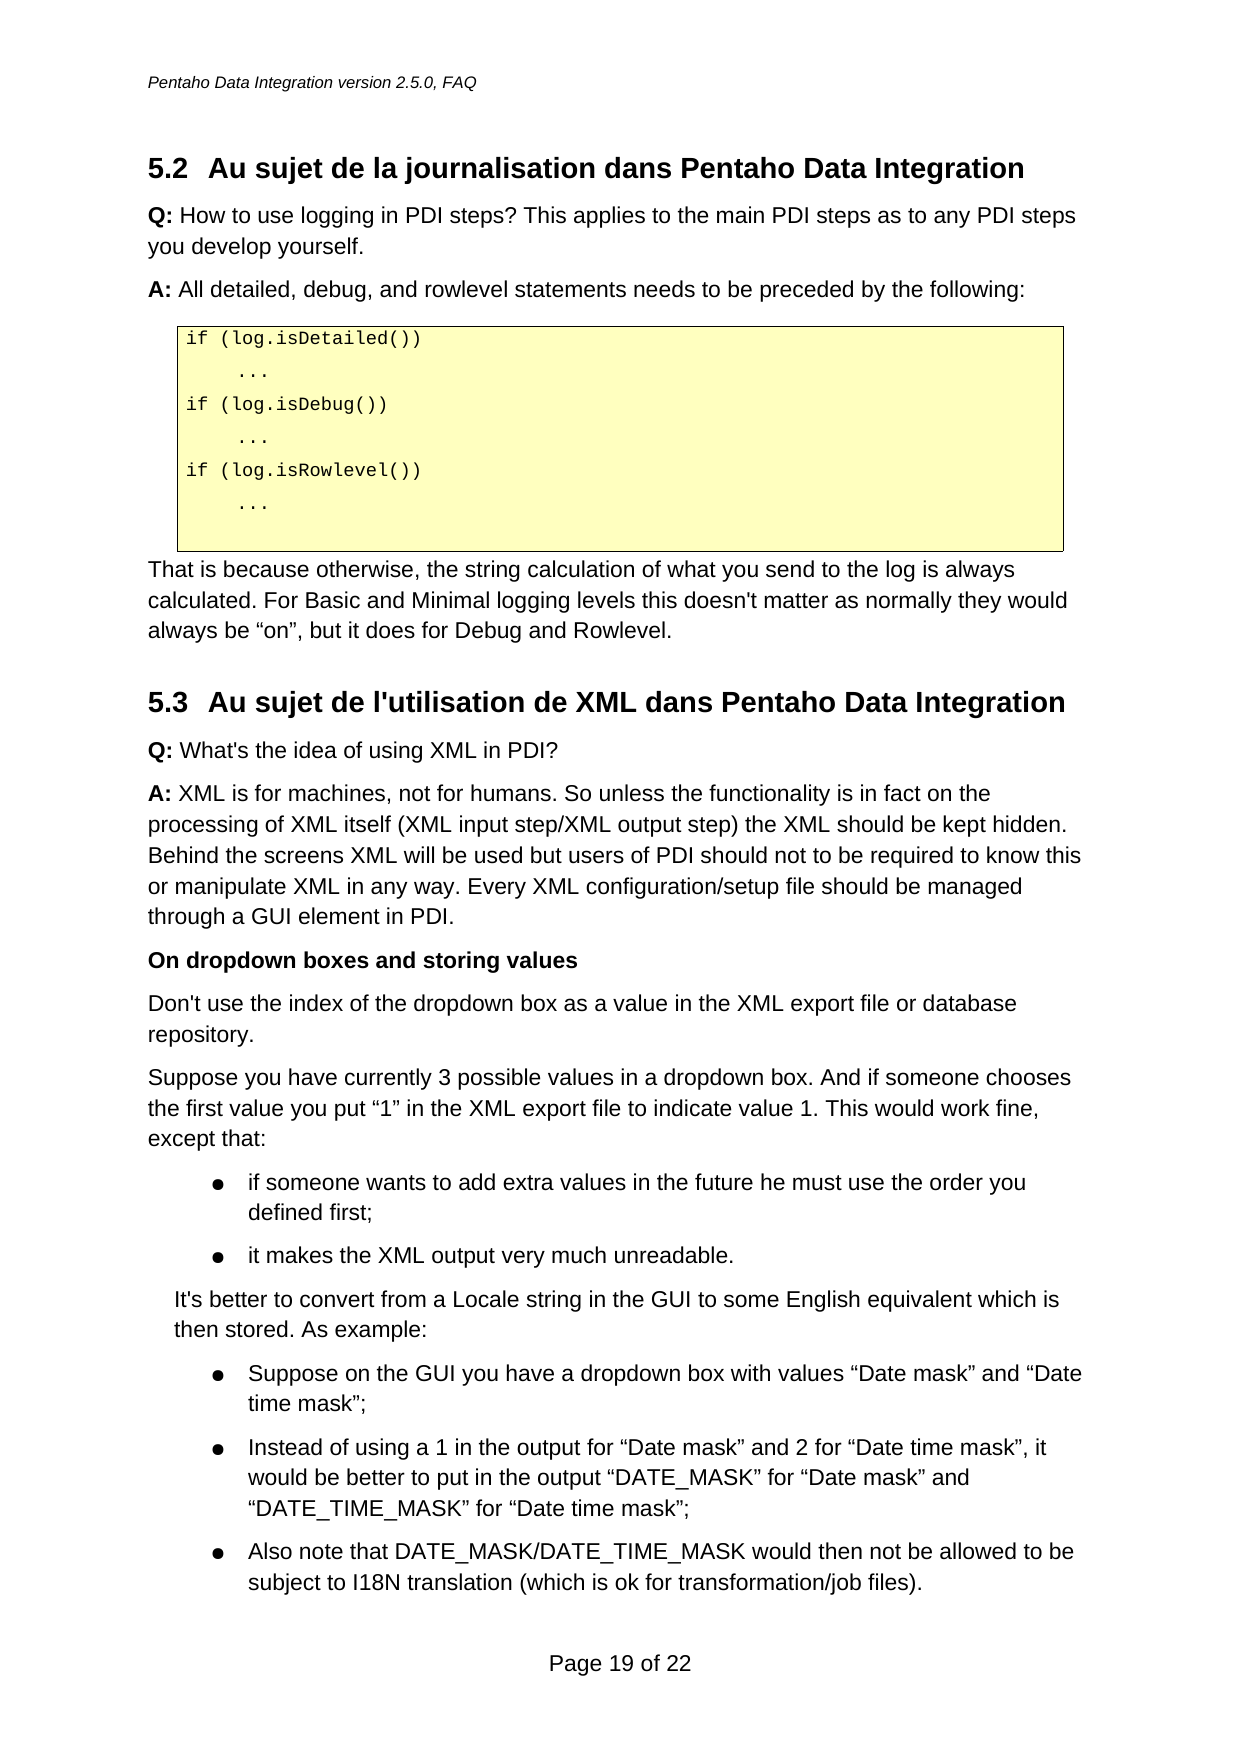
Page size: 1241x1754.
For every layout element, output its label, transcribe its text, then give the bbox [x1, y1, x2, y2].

text A: XML is for machines, not for humans. So unless the functionality is in fact on the processing of XML itself (XML input step/XML output step) the XML should be kept hidden. Behind the screens XML will be used but users of PDI should not to be required to know this or manipulate XML in any way. Every XML configuration/setup file should be managed through a GUI element in PDI. [148, 781, 1092, 930]
text if (log.isRowlevel()) [178, 459, 1063, 482]
list it makes the XML output very much unreadable. [221, 1243, 1092, 1269]
text Q: What's the idea of using XML in PDI? [148, 738, 1092, 763]
list Also note that DATE_MASK/DATE_TIME_MASK would then not be allowed to be subject to I18N translation (which is ok for transformation/job files). [221, 1539, 1092, 1595]
text Don't use the index of the dropdown box as a value in the XML export file or database repository. [148, 991, 1092, 1047]
subtitle Au sujet de la journalisation dans Pentaho Data Integration [148, 152, 1092, 184]
list Instead of using a 1 in the output for “Date mask” and 2 for “Date time mask”, it would be better to put in the output “DATE_MASK” for “Date mask” and “DATE_TIME_MASK” for “Date time mask”; [221, 1434, 1092, 1521]
text A: All detailed, debug, and rowlevel statements needs to be preceded by the following: [148, 277, 1092, 303]
text if (log.isDebug()) [178, 392, 1063, 416]
text Suppose you have currently 3 possible values in a dropdown box. And if someone chooses the first value you put “1” in the XML export file to indicate value 1. This would work fine, except that: [148, 1064, 1092, 1152]
text On dropdown boxes and storing values [148, 947, 1092, 973]
text That is because otherwise, the string calculation of what you send to the log is always calculated. For Basic and Minimal logging levels this doesn't matter as normally they would always be “on”, but it does for Debug and Rowlevel. [148, 557, 1092, 644]
text Q: How to use logging in PDI steps? This applies to the main PDI steps as to any PDI steps you develop yourself. [148, 203, 1092, 259]
list if someone wants to add extra values in the future he must use the order you defined first; [221, 1169, 1092, 1226]
list Suppose on the GUI you have a dropdown box with values “Date mask” and “Date time mask”; [221, 1360, 1092, 1417]
text ... [178, 426, 1063, 449]
subtitle Au sujet de l'utilisation de XML dans Pentaho Data Integration [148, 686, 1092, 719]
text ... [178, 359, 1063, 383]
text if (log.isDetailed()) [178, 327, 1063, 350]
text ... [178, 492, 1063, 515]
list It's better to convert from a Locale string in the GUI to some English equivalent which is then stored. As example: [148, 1286, 1092, 1343]
